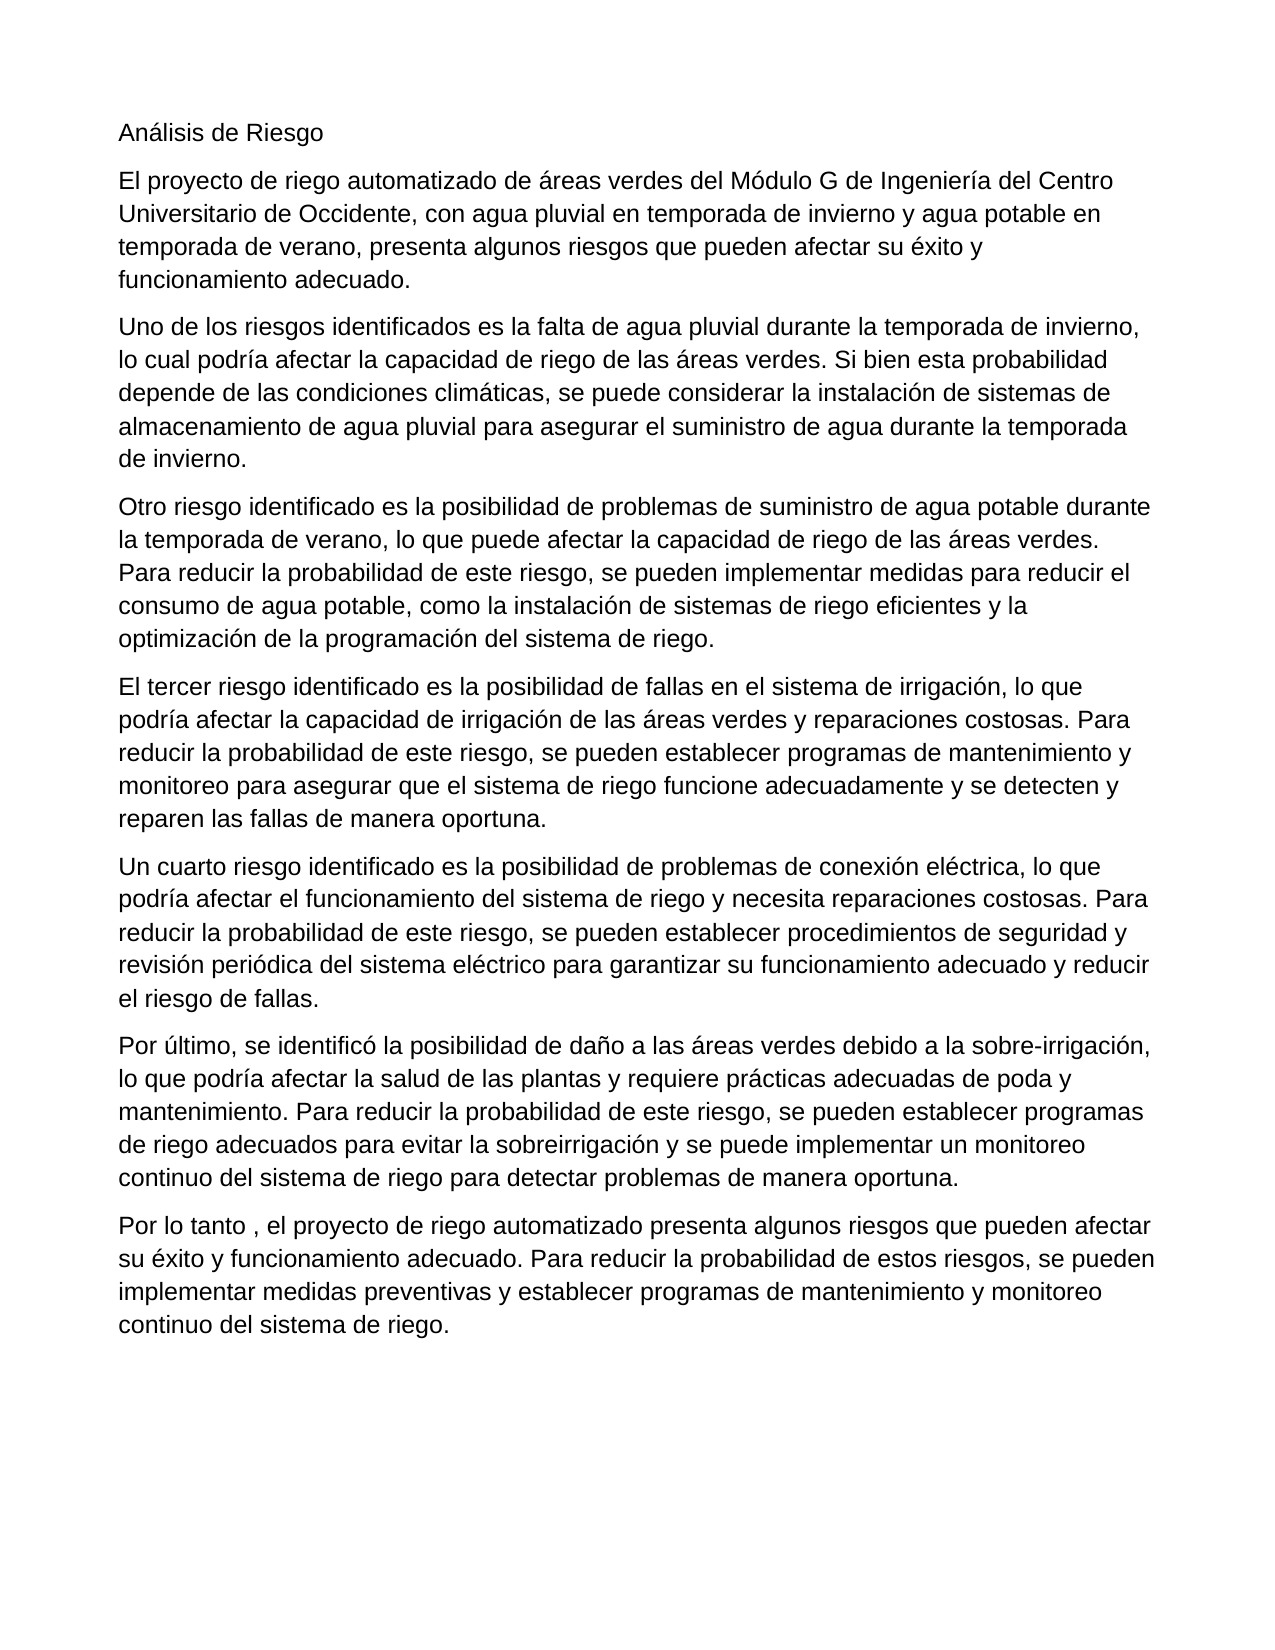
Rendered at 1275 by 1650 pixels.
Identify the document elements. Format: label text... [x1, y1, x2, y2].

text El proyecto de riego automatizado de áreas verdes del Módulo G de Ingeniería del Centro Universitario de Occidente, con agua pluvial en temporada de invierno y agua potable en temporada de verano, presenta algunos riesgos que pueden afectar su éxito y funcionamiento adecuado. [118, 166, 1157, 293]
text Análisis de Riesgo [118, 118, 1157, 147]
text Otro riesgo identificado es la posibilidad de problemas de suministro de agua potable durante la temporada de verano, lo que puede afectar la capacidad de riego de las áreas verdes. Para reducir la probabilidad de este riesgo, se pueden implementar medidas para reducir el consumo de agua potable, como la instalación de sistemas de riego eficientes y la optimización de la programación del sistema de riego. [118, 492, 1157, 653]
text Un cuarto riesgo identificado es la posibilidad de problemas de conexión eléctrica, lo que podría afectar el funcionamiento del sistema de riego y necesita reparaciones costosas. Para reducir la probabilidad de este riesgo, se pueden establecer procedimientos de seguridad y revisión periódica del sistema eléctrico para garantizar su funcionamiento adecuado y reducir el riesgo de fallas. [118, 851, 1157, 1012]
text Uno de los riesgos identificados es la falta de agua pluvial durante la temporada de invierno, lo cual podría afectar la capacidad de riego de las áreas verdes. Si bien esta probabilidad depende de las condiciones climáticas, se puede considerar la instalación de sistemas de almacenamiento de agua pluvial para asegurar el suministro de agua durante la temporada de invierno. [118, 312, 1157, 473]
text Por último, se identificó la posibilidad de daño a las áreas verdes debido a la sobre-irrigación, lo que podría afectar la salud de las plantas y requiere prácticas adecuadas de poda y mantenimiento. Para reducir la probabilidad de este riesgo, se pueden establecer programas de riego adecuados para evitar la sobreirrigación y se puede implementar un monitoreo continuo del sistema de riego para detectar problemas de manera oportuna. [118, 1031, 1157, 1192]
text El tercer riesgo identificado es la posibilidad de fallas en el sistema de irrigación, lo que podría afectar la capacidad de irrigación de las áreas verdes y reparaciones costosas. Para reducir la probabilidad de este riesgo, se pueden establecer programas de mantenimiento y monitoreo para asegurar que el sistema de riego funcione adecuadamente y se detecten y reparen las fallas de manera oportuna. [118, 672, 1157, 833]
text Por lo tanto , el proyecto de riego automatizado presenta algunos riesgos que pueden afectar su éxito y funcionamiento adecuado. Para reducir la probabilidad de estos riesgos, se pueden implementar medidas preventivas y establecer programas de mantenimiento y monitoreo continuo del sistema de riego. [118, 1211, 1157, 1339]
